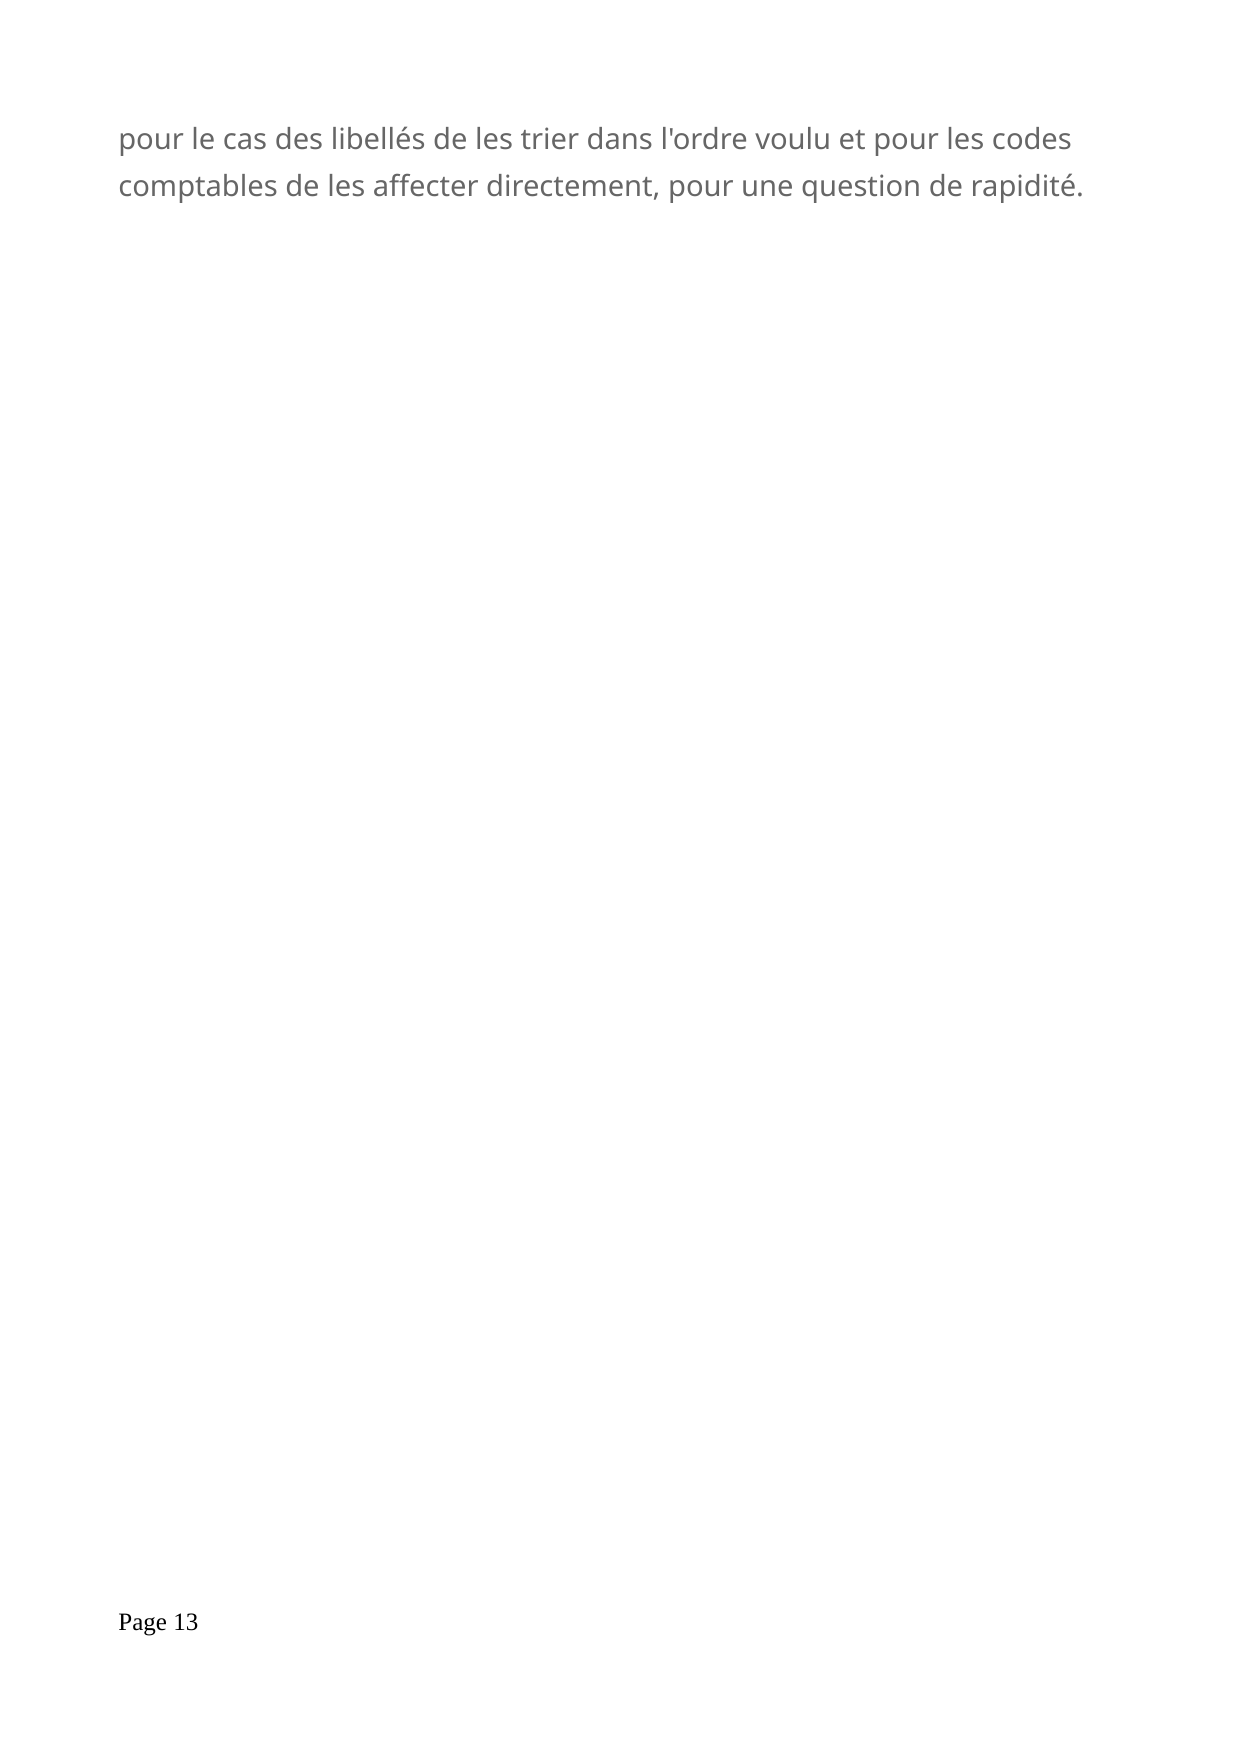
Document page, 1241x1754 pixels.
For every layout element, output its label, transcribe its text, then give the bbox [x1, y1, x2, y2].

text pour le cas des libellés de les trier dans l'ordre voulu et pour les codes comptables de les affecter directement, pour une question de rapidité. [118, 118, 1122, 205]
